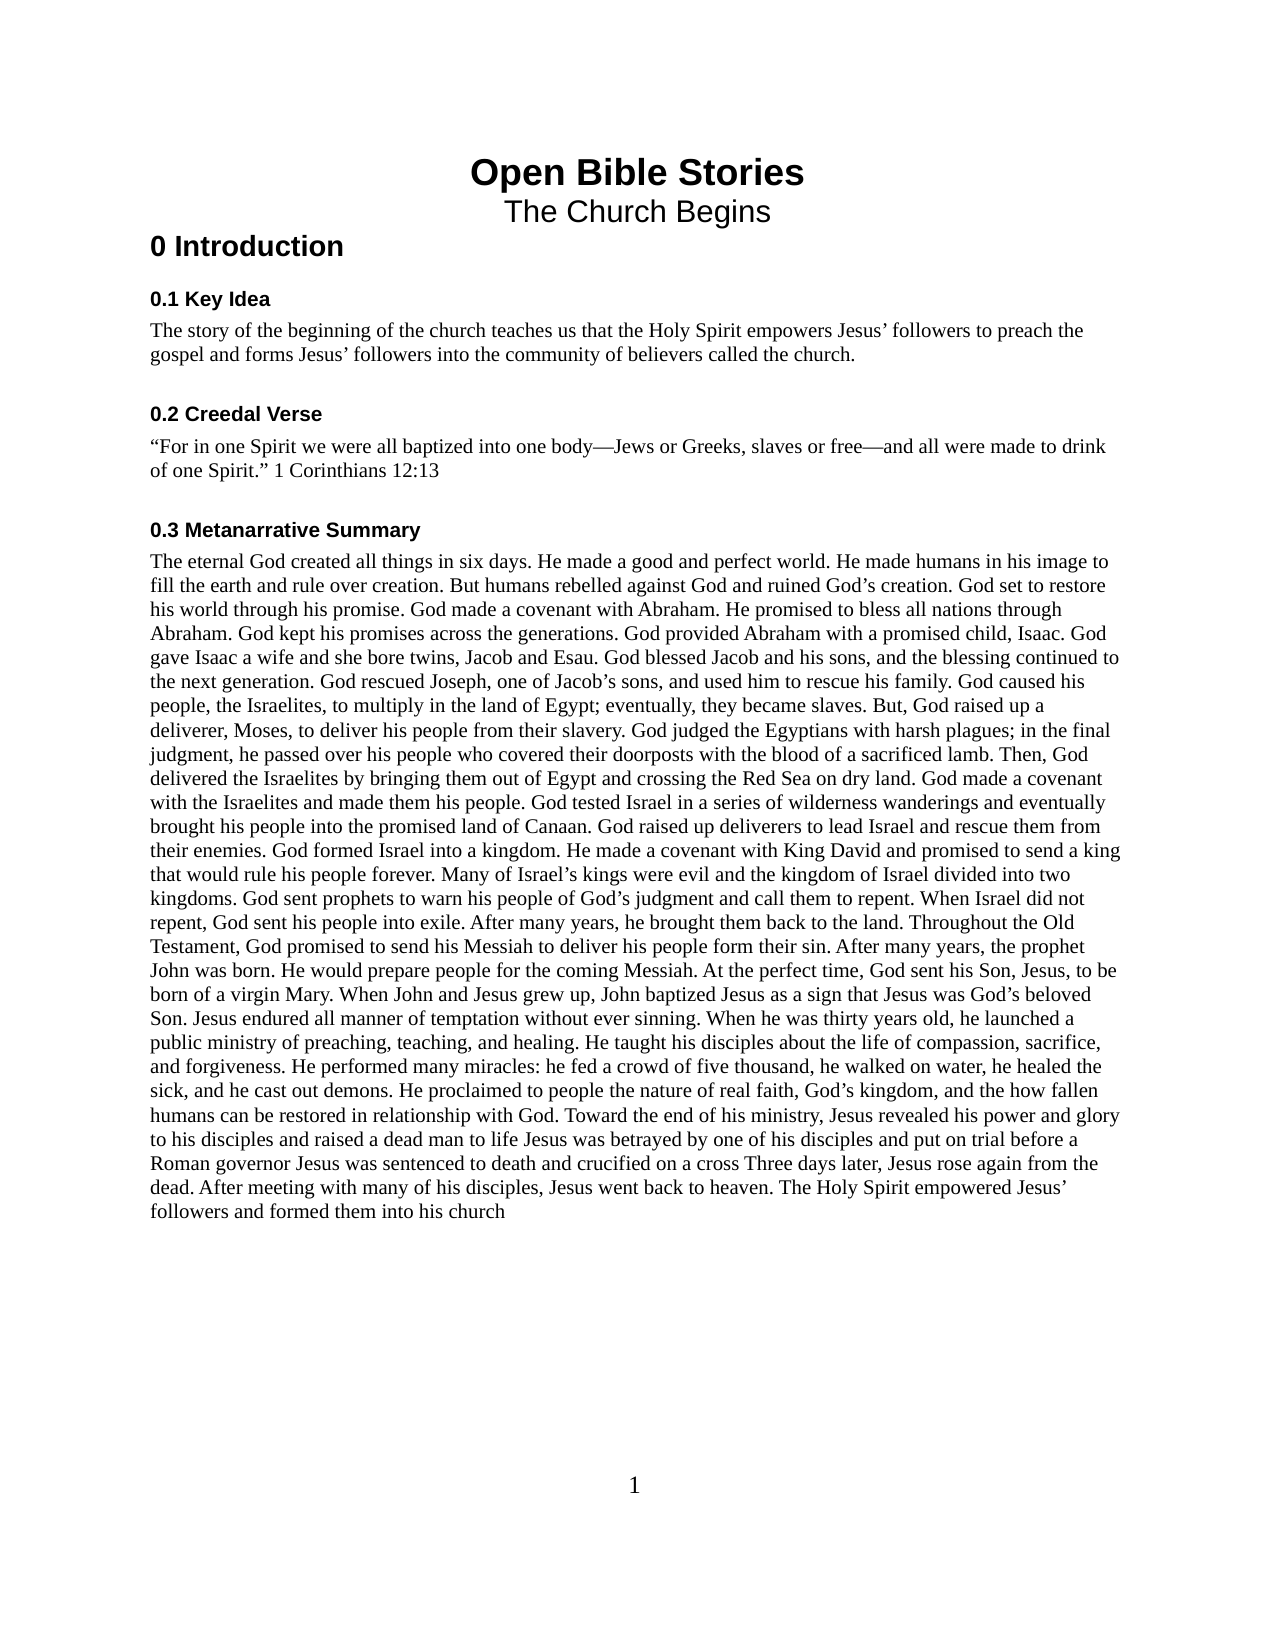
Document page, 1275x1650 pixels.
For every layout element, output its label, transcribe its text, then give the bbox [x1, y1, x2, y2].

text “For in one Spirit we were all baptized into one body—Jews or Greeks, slaves or free—and all were made to drink of one Spirit.” 1 Corinthians 12:13 [150, 433, 1125, 482]
subtitle 0.2 Creedal Verse [150, 402, 1125, 426]
text The story of the beginning of the church teaches us that the Holy Spirit empowers Jesus’ followers to preach the gospel and forms Jesus’ followers into the community of believers called the church. [150, 318, 1125, 366]
text The eternal God created all things in six days. He made a good and perfect world. He made humans in his image to fill the earth and rule over creation. But humans rebelled against God and ruined God’s creation. God set to restore his world through his promise. God made a covenant with Abraham. He promised to bless all nations through Abraham. God kept his promises across the generations. God provided Abraham with a promised child, Isaac. God gave Isaac a wife and she bore twins, Jacob and Esau. God blessed Jacob and his sons, and the blessing continued to the next generation. God rescued Joseph, one of Jacob’s sons, and used him to rescue his family. God caused his people, the Israelites, to multiply in the land of Egypt; eventually, they became slaves. But, God raised up a deliverer, Moses, to deliver his people from their slavery. God judged the Egyptians with harsh plagues; in the final judgment, he passed over his people who covered their doorposts with the blood of a sacrificed lamb. Then, God delivered the Israelites by bringing them out of Egypt and crossing the Red Sea on dry land. God made a covenant with the Israelites and made them his people. God tested Israel in a series of wilderness wanderings and eventually brought his people into the promised land of Canaan. God raised up deliverers to lead Israel and rescue them from their enemies. God formed Israel into a kingdom. He made a covenant with King David and promised to send a king that would rule his people forever. Many of Israel’s kings were evil and the kingdom of Israel divided into two kingdoms. God sent prophets to warn his people of God’s judgment and call them to repent. When Israel did not repent, God sent his people into exile. After many years, he brought them back to the land. Throughout the Old Testament, God promised to send his Messiah to deliver his people form their sin. After many years, the prophet John was born. He would prepare people for the coming Messiah. At the perfect time, God sent his Son, Jesus, to be born of a virgin Mary. When John and Jesus grew up, John baptized Jesus as a sign that Jesus was God’s beloved Son. Jesus endured all manner of temptation without ever sinning. When he was thirty years old, he launched a public ministry of preaching, teaching, and healing. He taught his disciples about the life of compassion, sacrifice, and forgiveness. He performed many miracles: he fed a crowd of five thousand, he walked on water, he healed the sick, and he cast out demons. He proclaimed to people the nature of real faith, God’s kingdom, and the how fallen humans can be restored in relationship with God. Toward the end of his ministry, Jesus revealed his power and glory to his disciples and raised a dead man to life Jesus was betrayed by one of his disciples and put on trial before a Roman governor Jesus was sentenced to death and crucified on a cross Three days later, Jesus rose again from the dead. After meeting with many of his disciples, Jesus went back to heaven. The Holy Spirit empowered Jesus’ followers and formed them into his church [150, 549, 1125, 1223]
subtitle 0.1 Key Idea [150, 287, 1125, 311]
subtitle 0 Introduction [150, 229, 1125, 263]
title Open Bible Stories [150, 150, 1125, 193]
subtitle 0.3 Metanarrative Summary [150, 518, 1125, 542]
subtitle The Church Begins [150, 193, 1125, 229]
